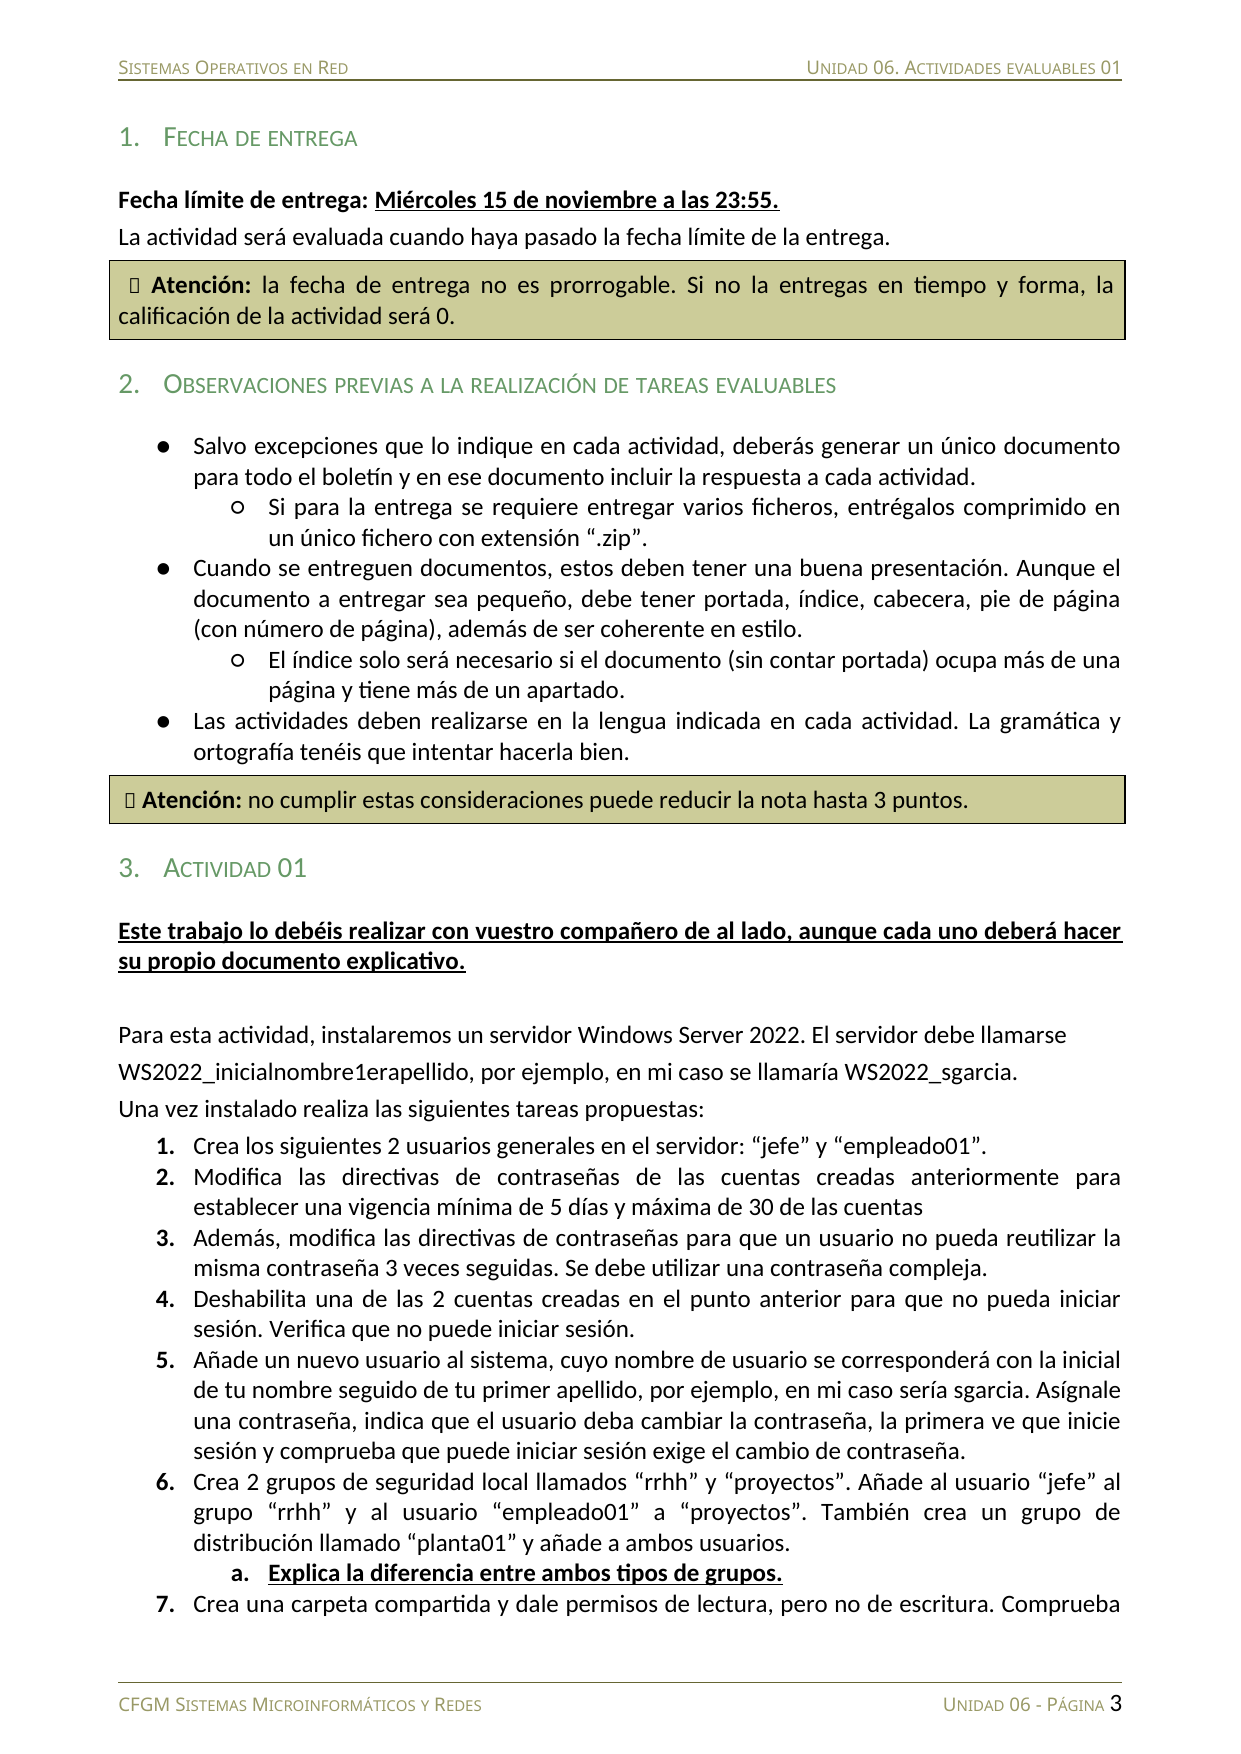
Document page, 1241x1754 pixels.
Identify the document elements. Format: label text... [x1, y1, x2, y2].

list Además, modifica las directivas de contraseñas para que un usuario no pueda reutilizar la misma contraseña 3 veces seguidas. Se debe utilizar una contraseña compleja. [156, 1222, 1122, 1283]
list El índice solo será necesario si el documento (sin contar portada) ocupa más de una página y tiene más de un apartado. [231, 644, 1122, 705]
text ❕ Atención: la fecha de entrega no es prorrogable. Si no la entregas en tiempo y forma, la calificación de la actividad será 0. [110, 261, 1124, 339]
text Fecha límite de entrega: Miércoles 15 de noviembre a las 23:55. [118, 184, 1122, 214]
text ❕ Atención: no cumplir estas consideraciones puede reducir la nota hasta 3 puntos. [110, 776, 1124, 823]
list Crea los siguientes 2 usuarios generales en el servidor: “jefe” y “empleado01”. [156, 1130, 1122, 1161]
list Explica la diferencia entre ambos tipos de grupos. [231, 1557, 1122, 1588]
list Cuando se entreguen documentos, estos deben tener una buena presentación. Aunque el documento a entregar sea pequeño, debe tener portada, índice, cabecera, pie de página (con número de página), además de ser coherente en estilo. [156, 552, 1122, 644]
list Crea una carpeta compartida y dale permisos de lectura, pero no de escritura. Comprueba [156, 1588, 1122, 1618]
list Crea 2 grupos de seguridad local llamados “rrhh” y “proyectos”. Añade al usuario “jefe” al grupo “rrhh” y al usuario “empleado01” a “proyectos”. También crea un grupo de distribución llamado “planta01” y añade a ambos usuarios. [156, 1466, 1122, 1557]
text Una vez instalado realiza las siguientes tareas propuestas: [118, 1093, 1122, 1124]
text su propio documento explicativo. [118, 943, 1122, 976]
list Modifica las directivas de contraseñas de las cuentas creadas anteriormente para establecer una vigencia mínima de 5 días y máxima de 30 de las cuentas [156, 1161, 1122, 1222]
subtitle Fecha de entrega [118, 118, 1122, 154]
list Si para la entrega se requiere entregar varios ficheros, entrégalos comprimido en un único fichero con extensión “.zip”. [231, 491, 1122, 552]
text Este trabajo lo debéis realizar con vuestro compañero de al lado, aunque cada uno deberá hacer [118, 915, 1122, 941]
list Deshabilita una de las 2 cuentas creadas en el punto anterior para que no pueda iniciar sesión. Verifica que no puede iniciar sesión. [156, 1283, 1122, 1344]
text La actividad será evaluada cuando haya pasado la fecha límite de la entrega. [118, 221, 1122, 251]
text Para esta actividad, instalaremos un servidor Windows Server 2022. El servidor debe llamarse [118, 1019, 1122, 1050]
list Salvo excepciones que lo indique en cada actividad, deberás generar un único documento para todo el boletín y en ese documento incluir la respuesta a cada actividad. [156, 430, 1122, 491]
text WS2022_inicialnombre1erapellido, por ejemplo, en mi caso se llamaría WS2022_sgarcia. [118, 1056, 1122, 1087]
subtitle Actividad 01 [118, 849, 1122, 885]
list Las actividades deben realizarse en la lengua indicada en cada actividad. La gramática y ortografía tenéis que intentar hacerla bien. [156, 705, 1122, 766]
subtitle Observaciones previas a la realización de tareas evaluables [118, 365, 1122, 400]
list Añade un nuevo usuario al sistema, cuyo nombre de usuario se corresponderá con la inicial de tu nombre seguido de tu primer apellido, por ejemplo, en mi caso sería sgarcia. Asígnale una contraseña, indica que el usuario deba cambiar la contraseña, la primera ve que inicie sesión y comprueba que puede iniciar sesión exige el cambio de contraseña. [156, 1344, 1122, 1466]
